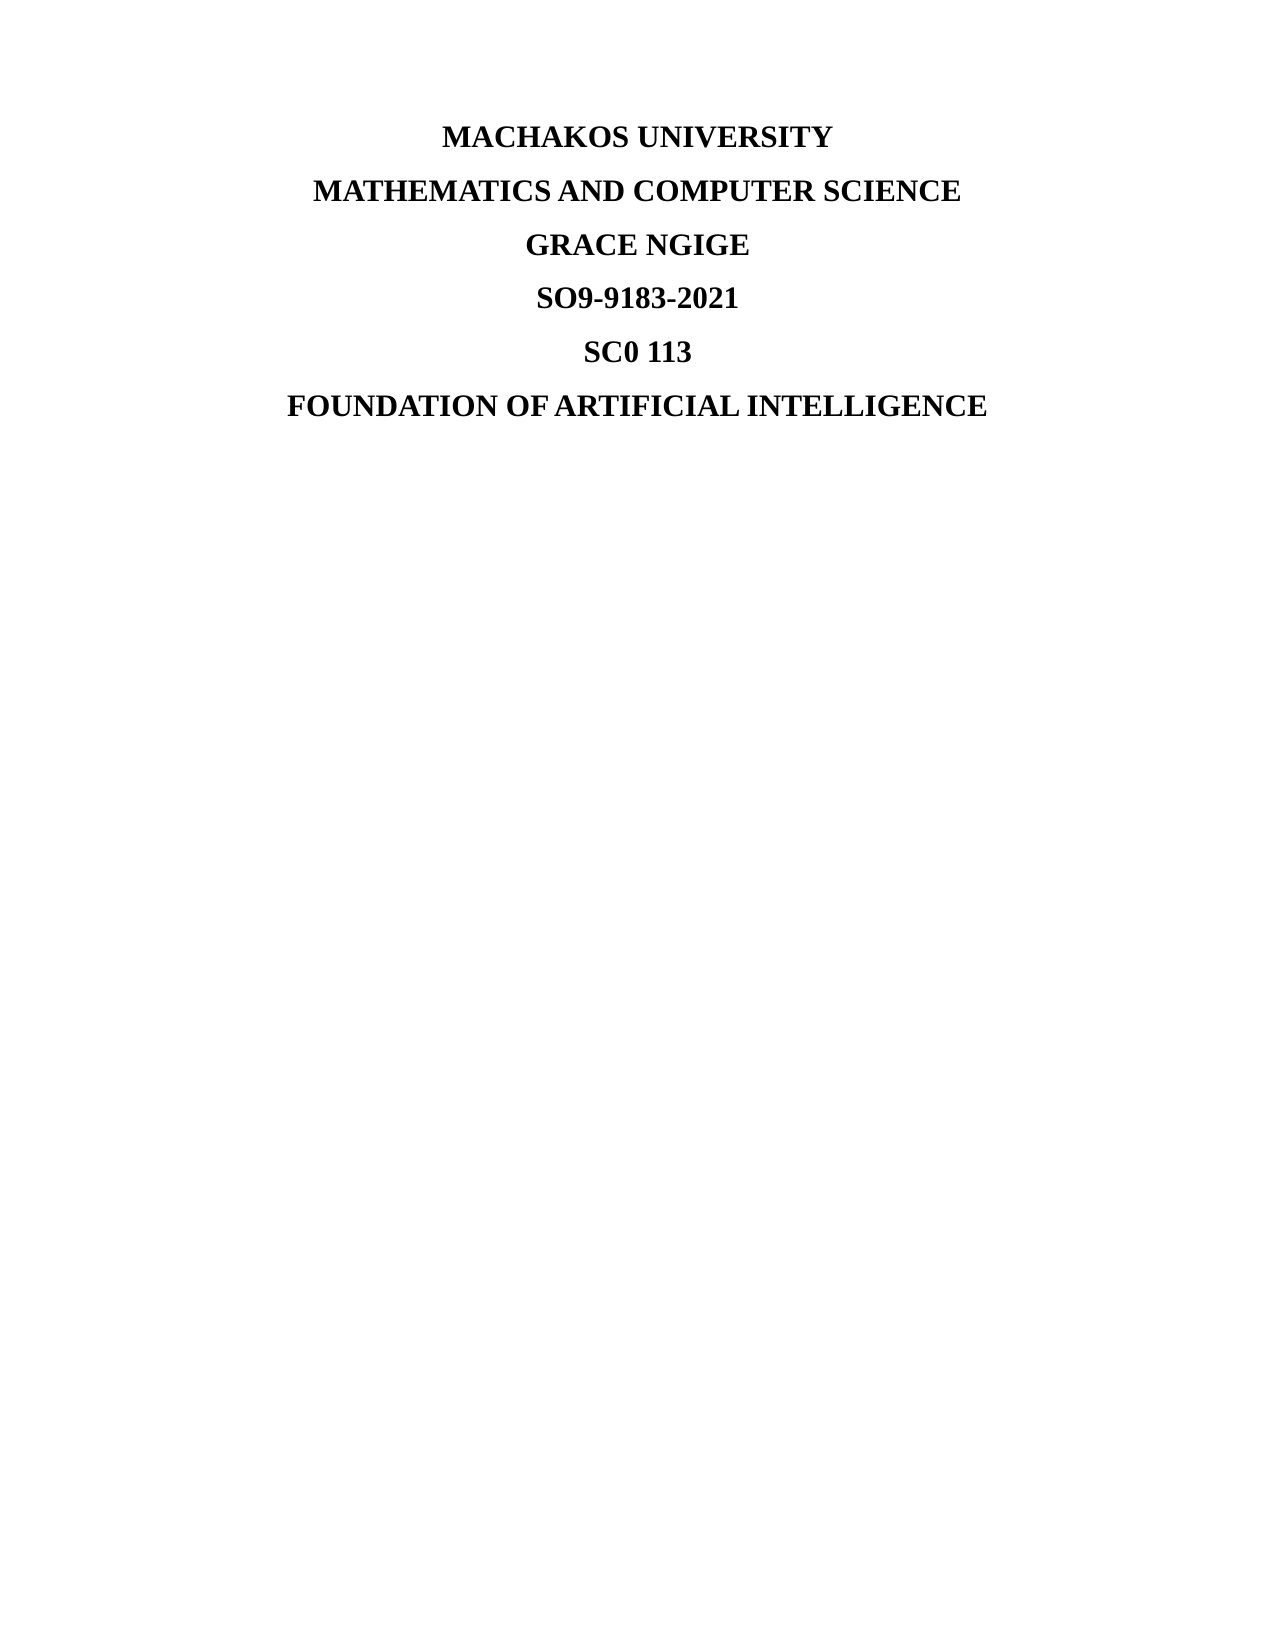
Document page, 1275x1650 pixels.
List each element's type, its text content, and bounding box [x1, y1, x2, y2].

text MATHEMATICS AND COMPUTER SCIENCE [118, 172, 1157, 208]
text MACHAKOS UNIVERSITY [118, 118, 1157, 154]
text FOUNDATION OF ARTIFICIAL INTELLIGENCE [118, 387, 1157, 423]
text GRACE NGIGE [118, 226, 1157, 262]
text SO9-9183-2021 [118, 280, 1157, 316]
text SC0 113 [118, 333, 1157, 369]
